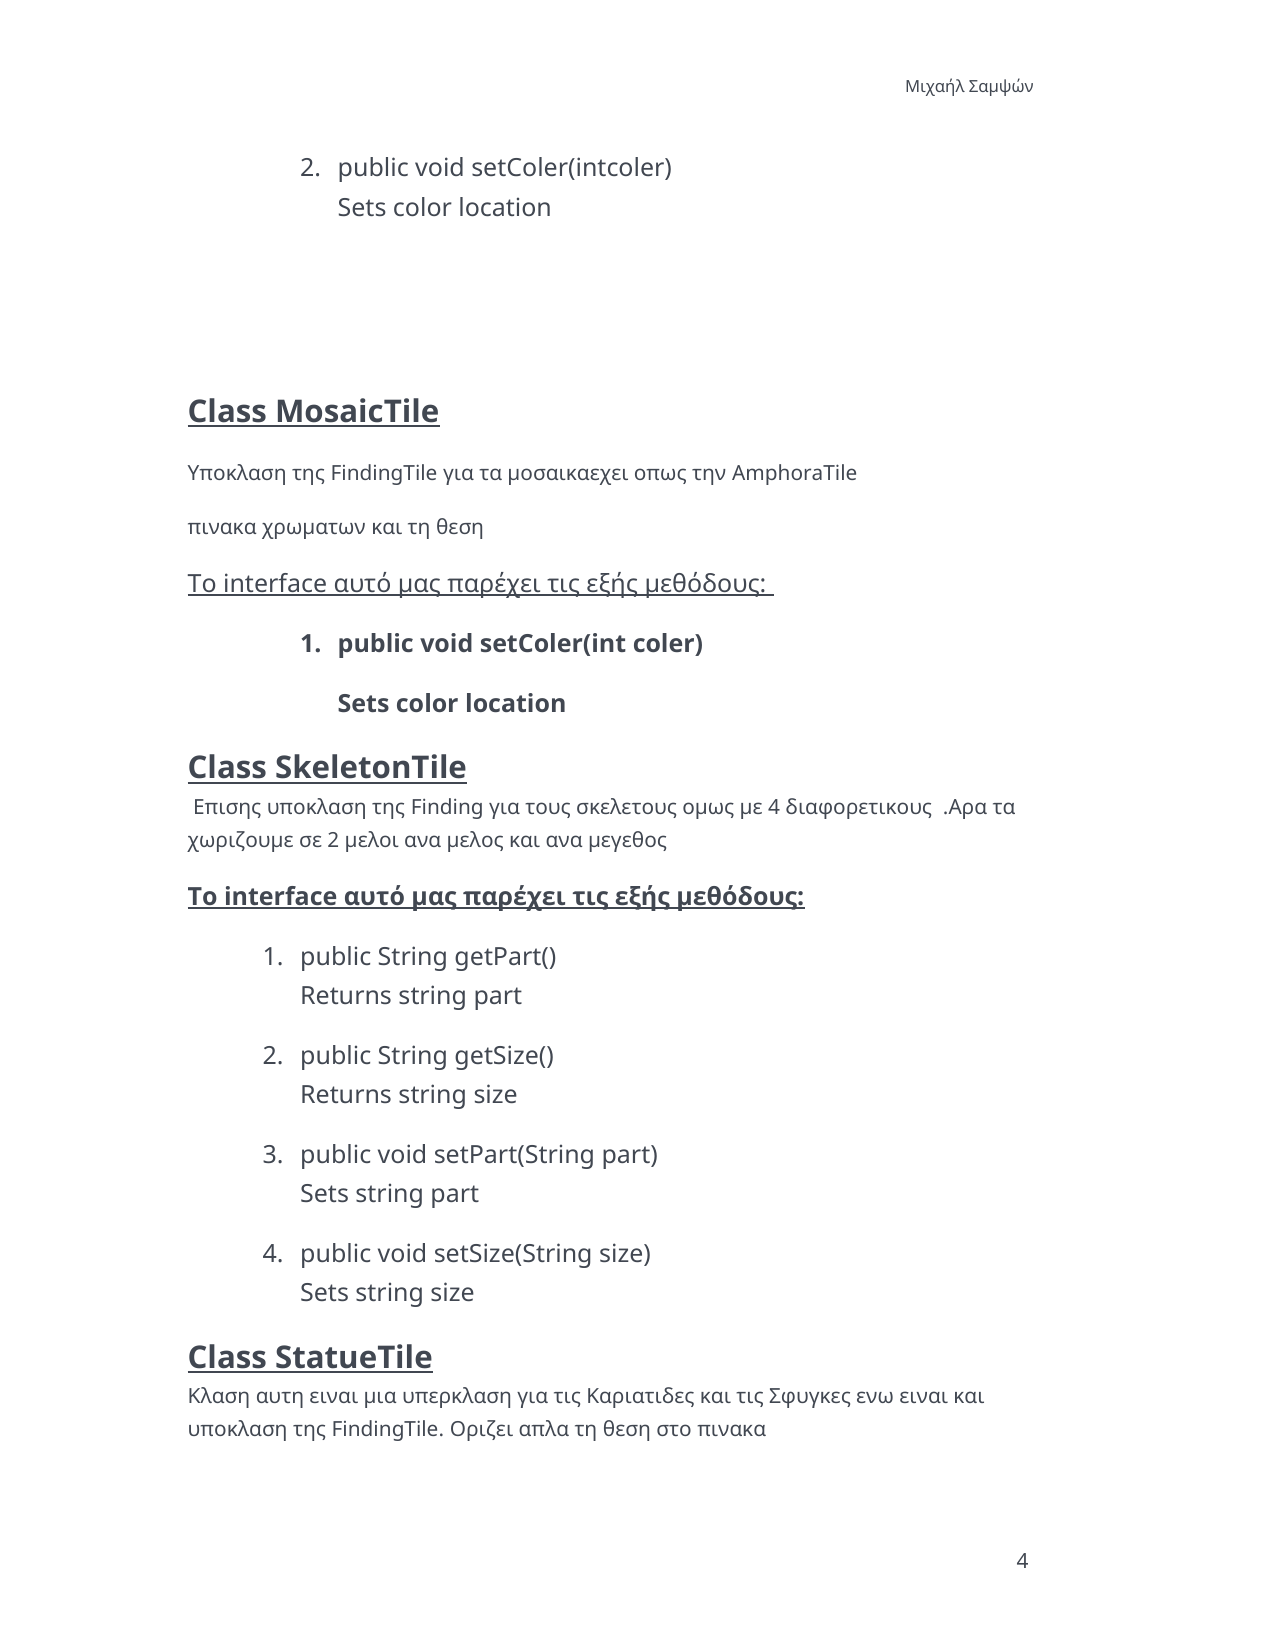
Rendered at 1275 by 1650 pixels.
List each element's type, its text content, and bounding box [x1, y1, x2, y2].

text πινακα χρωματων και τη θεση [187, 512, 1034, 540]
list public String getPart() Returns string part [262, 938, 1034, 1011]
text Το interface αυτό μας παρέχει τις εξής μεθόδους: [187, 878, 1034, 912]
list public void setColer(intcoler) Sets color location [300, 150, 1034, 223]
text Το interface αυτό μας παρέχει τις εξής μεθόδους: [187, 565, 1034, 599]
text Υποκλαση της FindingTile για τα μοσαικαεχει οπως την AmphoraTile [187, 458, 1034, 487]
list public void setColer(int coler) [300, 625, 1034, 659]
list public String getSize() Returns string size [262, 1037, 1034, 1111]
text Class SkeletonTile Επισης υποκλαση της Finding για τους σκελετους ομως με 4 διαφορετικους .Αρα τα χωριζουμε σε 2 μελοι ανα μελος και ανα μεγεθος [187, 745, 1034, 853]
text Class StatueTile Κλαση αυτη ειναι μια υπερκλαση για τις Καριατιδες και τις Σφυγκες ενω ειναι και υποκλαση της FindingTile. Οριζει απλα τη θεση στο πινακα [187, 1335, 1034, 1443]
list public void setSize(String size) Sets string size [262, 1236, 1034, 1309]
text Class MosaicTile [187, 389, 1034, 431]
text Sets color location [187, 685, 1034, 719]
list public void setPart(String part) Sets string part [262, 1137, 1034, 1210]
